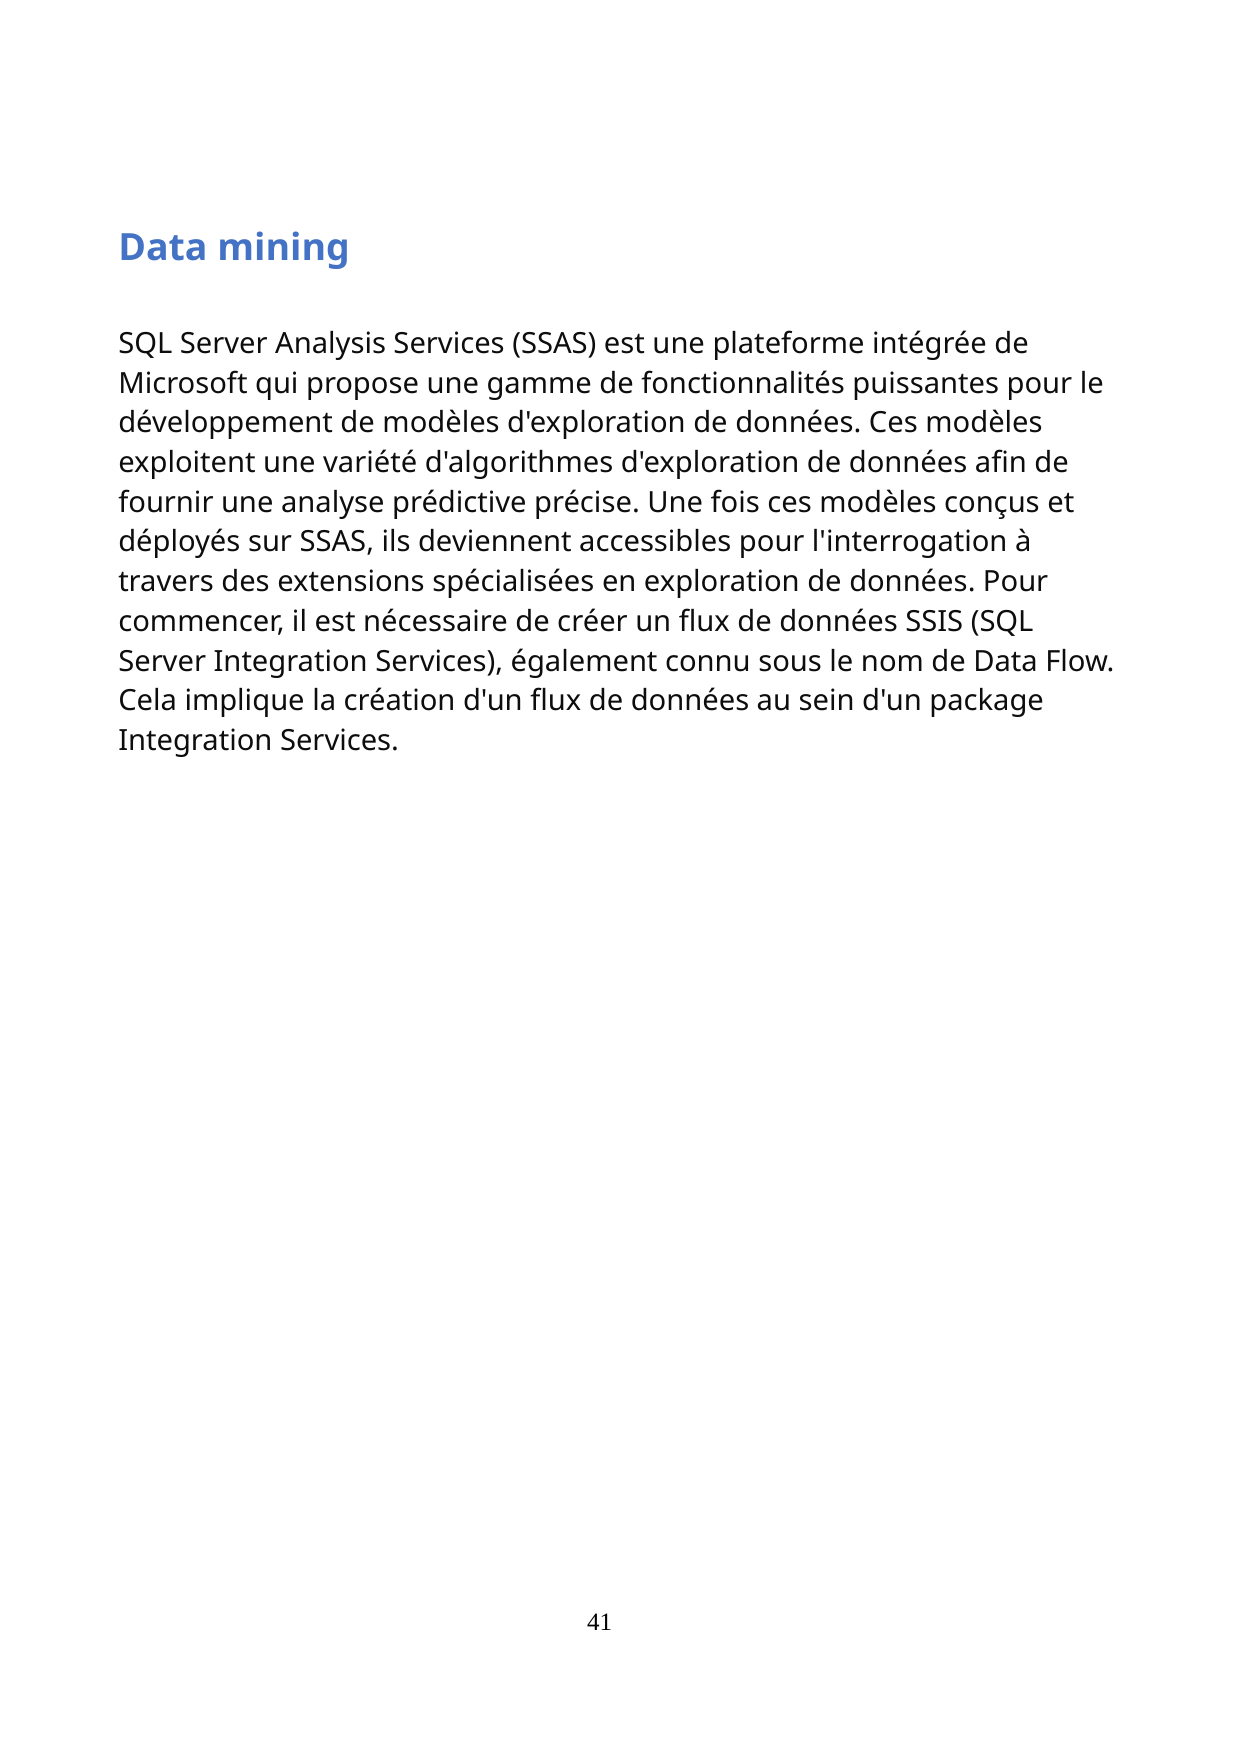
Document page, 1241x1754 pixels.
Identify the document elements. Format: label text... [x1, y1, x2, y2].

text Data mining [118, 220, 1122, 271]
text SQL Server Analysis Services (SSAS) est une plateforme intégrée de Microsoft qui propose une gamme de fonctionnalités puissantes pour le développement de modèles d'exploration de données. Ces modèles exploitent une variété d'algorithmes d'exploration de données afin de fournir une analyse prédictive précise. Une fois ces modèles conçus et déployés sur SSAS, ils deviennent accessibles pour l'interrogation à travers des extensions spécialisées en exploration de données. Pour commencer, il est nécessaire de créer un flux de données SSIS (SQL Server Integration Services), également connu sous le nom de Data Flow. Cela implique la création d'un flux de données au sein d'un package Integration Services. [118, 322, 1122, 759]
